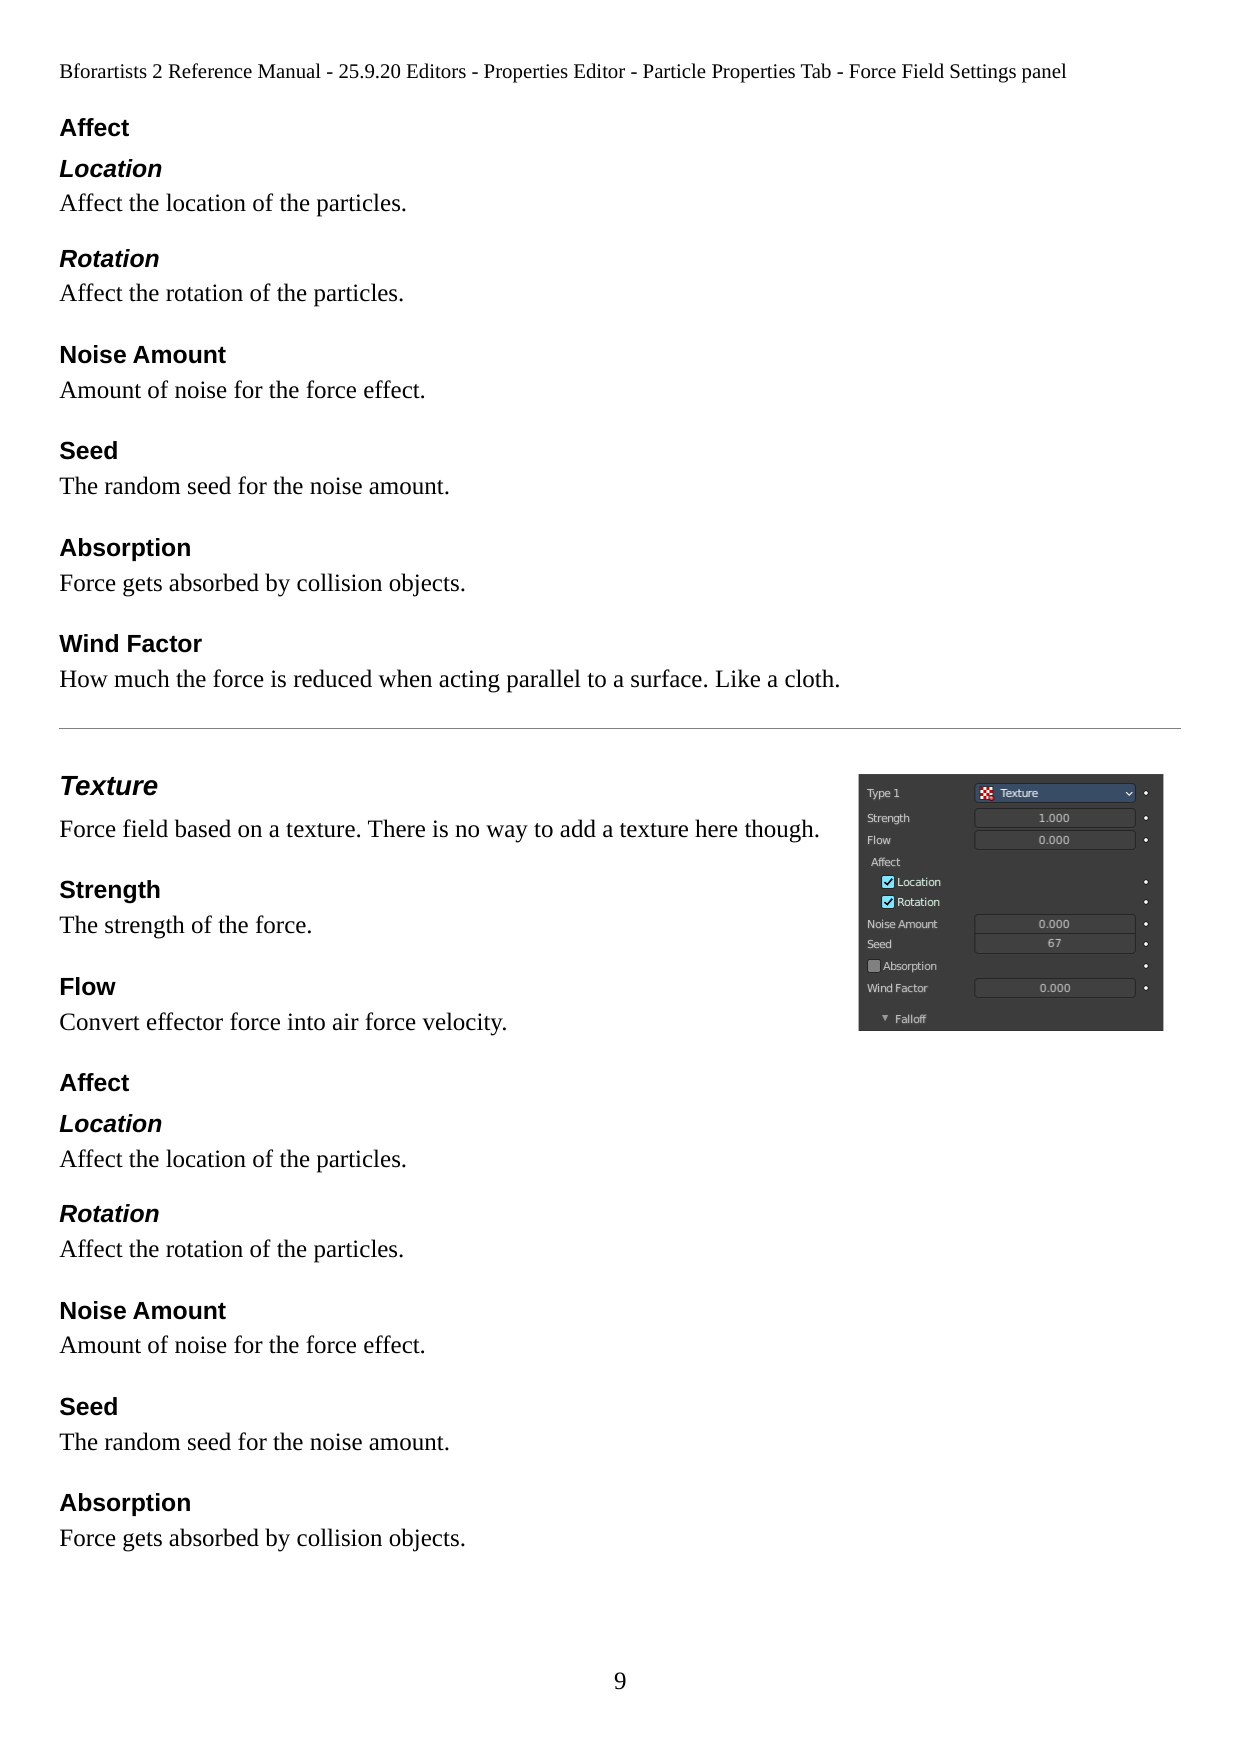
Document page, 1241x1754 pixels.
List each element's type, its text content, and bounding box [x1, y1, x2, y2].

subtitle Rotation [59, 1199, 1181, 1228]
subtitle Affect [59, 113, 1181, 141]
text Force gets absorbed by collision objects. [59, 568, 1181, 596]
subtitle Location [59, 1109, 1181, 1138]
text Force gets absorbed by collision objects. [59, 1523, 1181, 1552]
subtitle [1164, 876, 1181, 904]
subtitle Flow [59, 972, 858, 1001]
text Amount of noise for the force effect. [59, 1331, 1181, 1359]
subtitle Noise Amount [59, 340, 1181, 369]
text Affect the rotation of the particles. [59, 1234, 1181, 1263]
text Affect the location of the particles. [59, 188, 1181, 217]
subtitle Seed [59, 436, 1181, 465]
subtitle Texture [59, 770, 1181, 802]
subtitle Absorption [59, 1488, 1181, 1517]
subtitle Strength [59, 876, 858, 904]
text Convert effector force into air force velocity. [59, 1007, 1181, 1036]
text Affect the location of the particles. [59, 1144, 1181, 1173]
subtitle Noise Amount [59, 1296, 1181, 1324]
text The random seed for the noise amount. [59, 1427, 1181, 1456]
text Force field based on a texture. There is no way to add a texture here though. [59, 814, 858, 843]
text Amount of noise for the force effect. [59, 375, 1181, 404]
text The strength of the force. [59, 910, 858, 939]
subtitle [1164, 972, 1181, 1001]
subtitle Rotation [59, 244, 1181, 272]
subtitle Absorption [59, 533, 1181, 561]
text The random seed for the noise amount. [59, 471, 1181, 500]
text Affect the rotation of the particles. [59, 278, 1181, 307]
subtitle Affect [59, 1068, 1181, 1097]
subtitle Seed [59, 1392, 1181, 1421]
text How much the force is reduced when acting parallel to a surface. Like a cloth. [59, 664, 1181, 693]
picture [858, 774, 1164, 1031]
subtitle Location [59, 154, 1181, 182]
subtitle Wind Factor [59, 629, 1181, 658]
